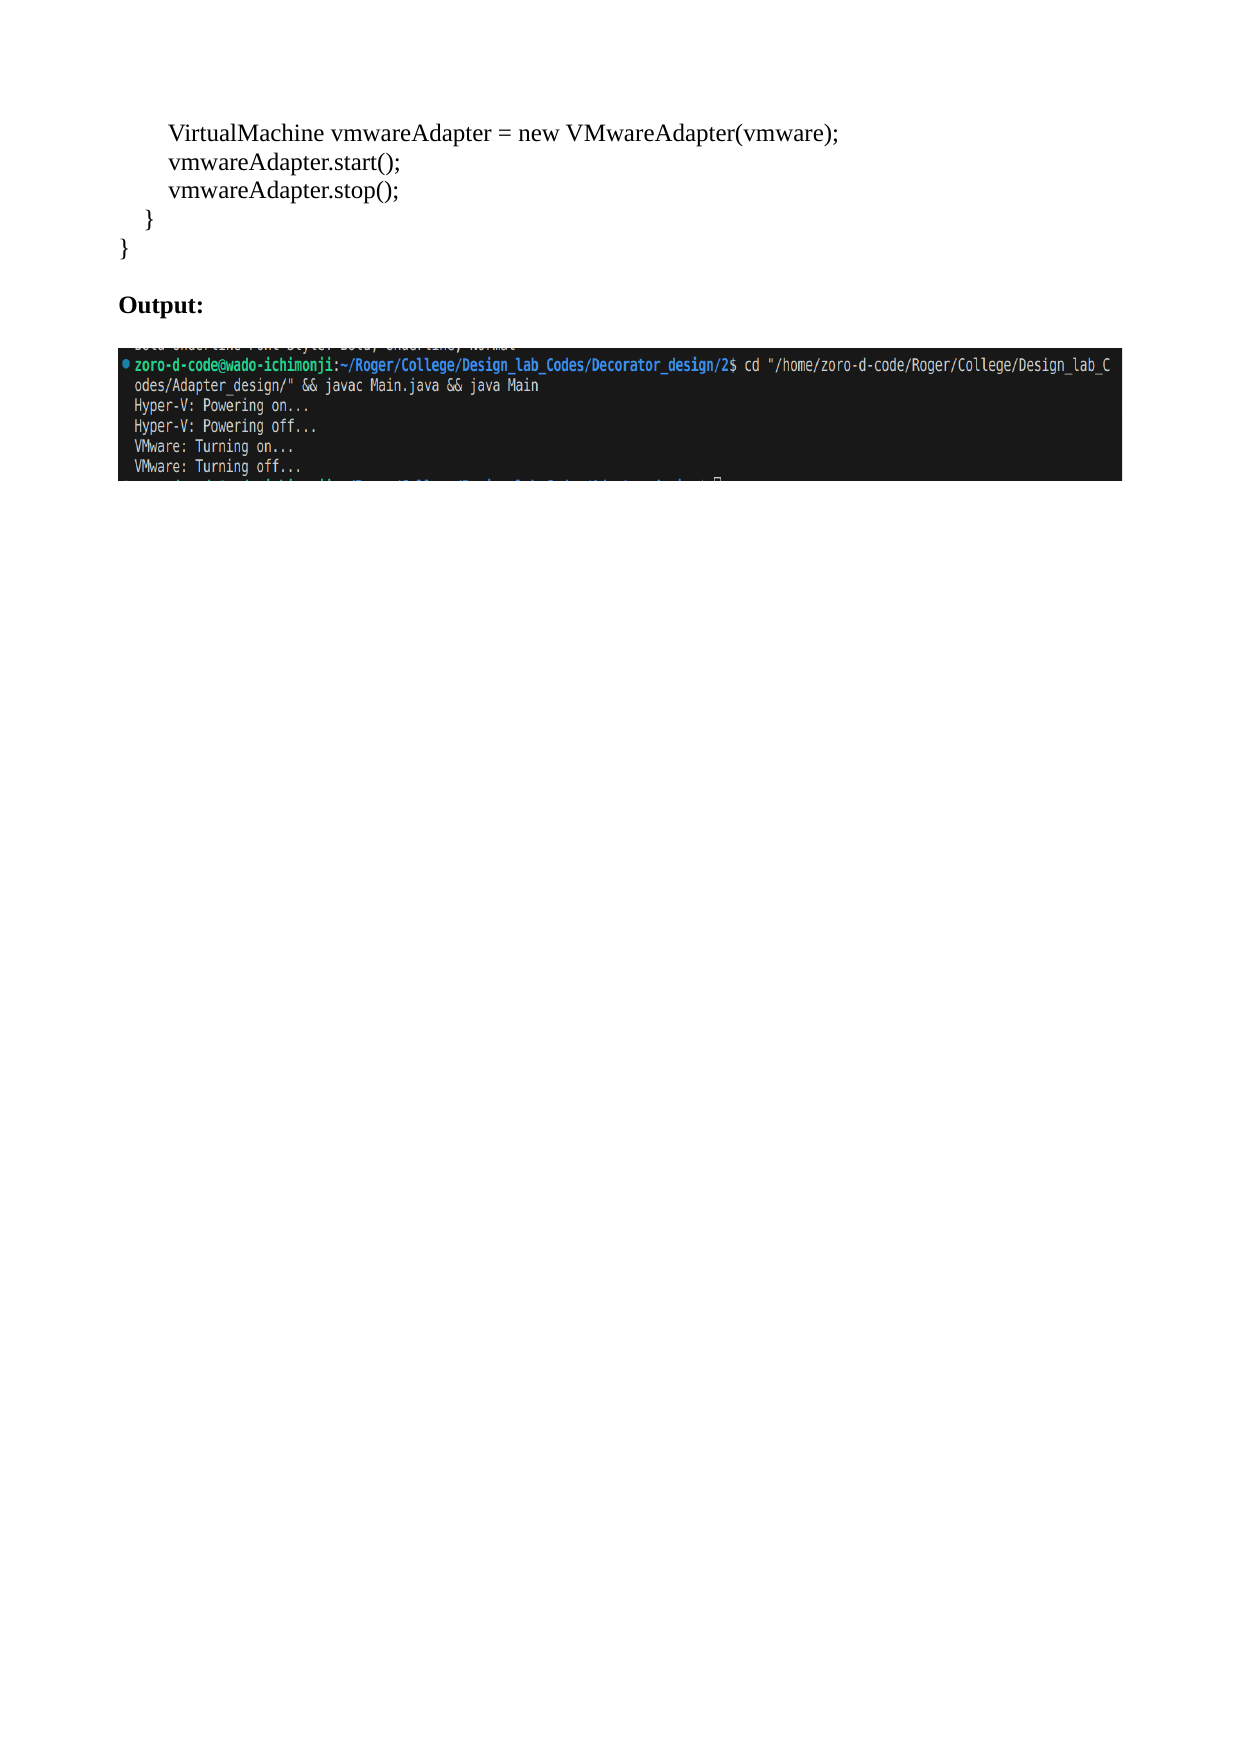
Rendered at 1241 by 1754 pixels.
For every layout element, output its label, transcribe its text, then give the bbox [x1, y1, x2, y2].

text vmwareAdapter.stop(); [118, 176, 1122, 204]
text } [118, 204, 1122, 233]
picture [118, 348, 1123, 481]
text VirtualMachine vmwareAdapter = new VMwareAdapter(vmware); [118, 118, 1122, 147]
text vmwareAdapter.start(); [118, 147, 1122, 176]
text Output: [118, 291, 1122, 319]
text } [118, 233, 1122, 262]
